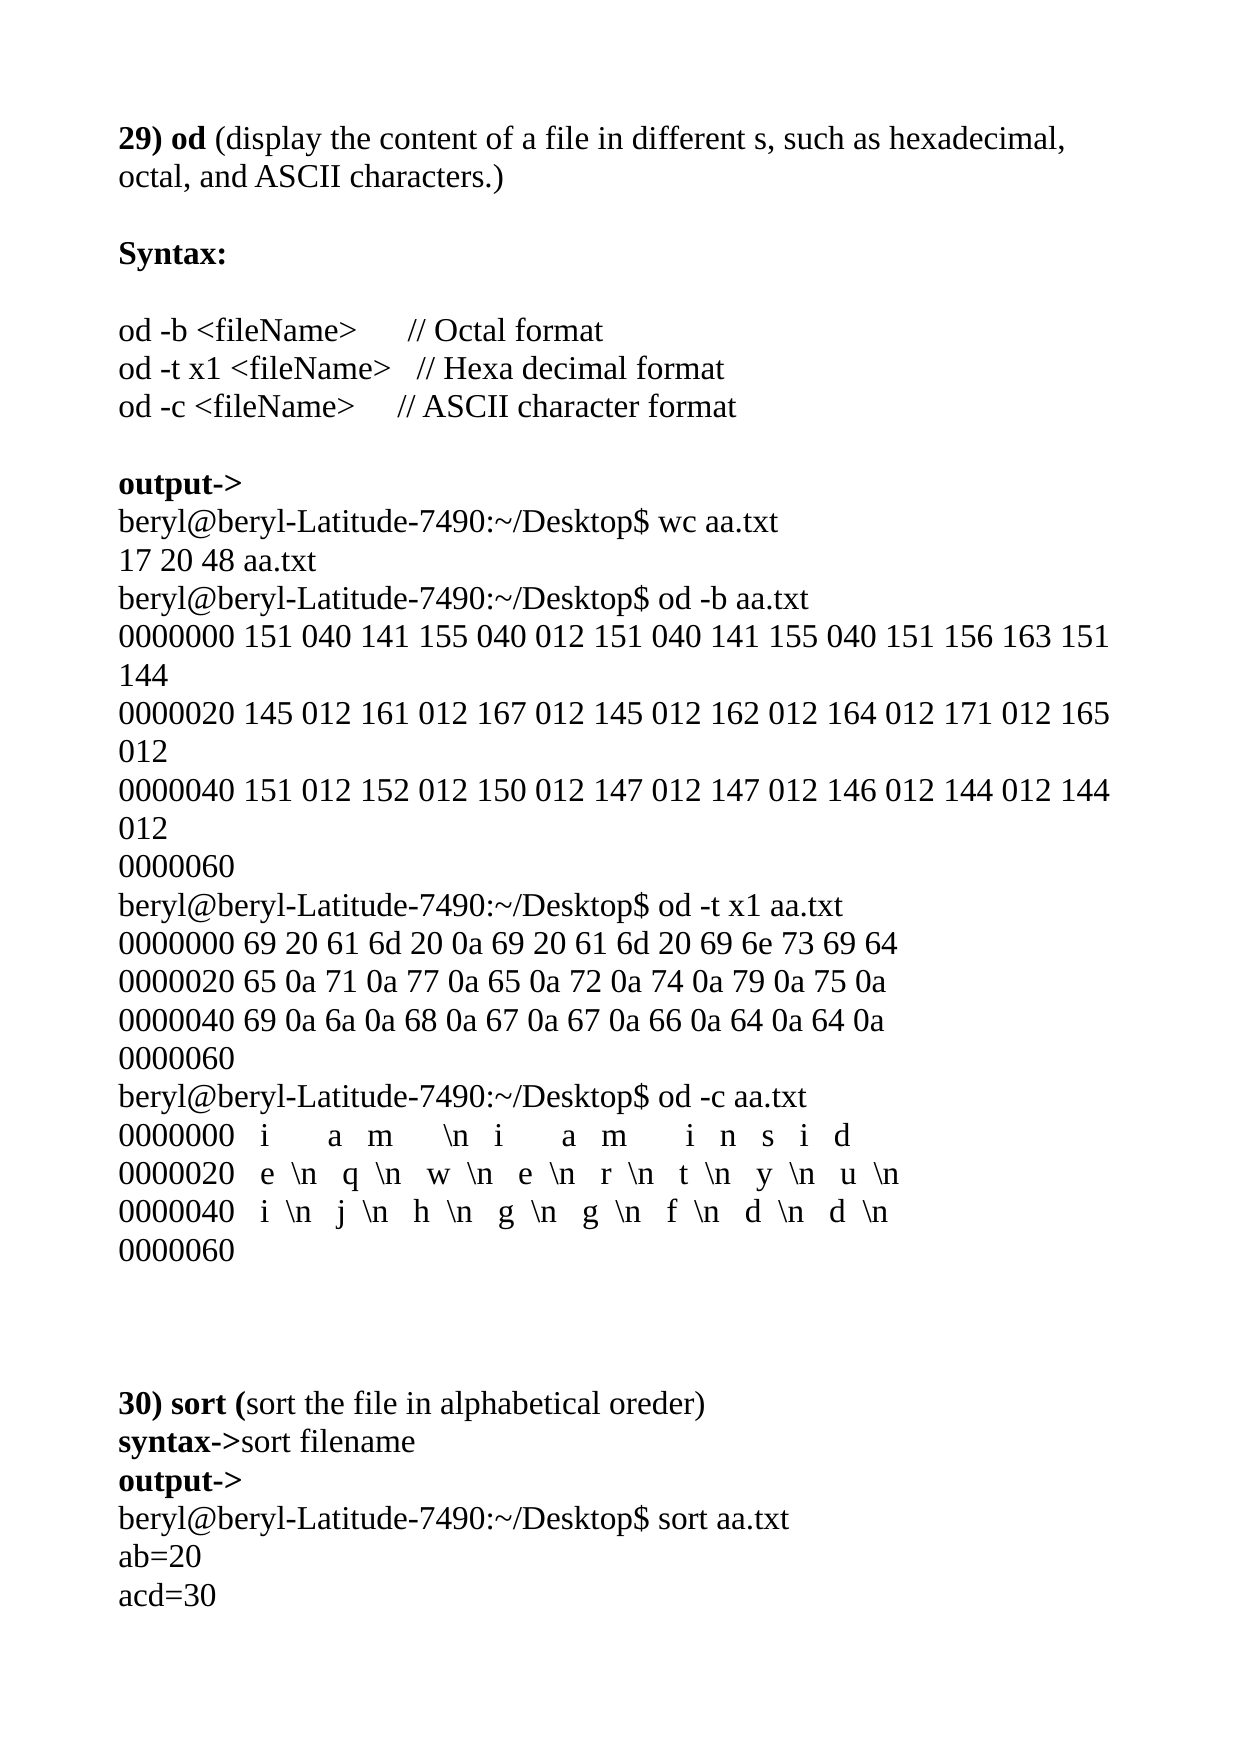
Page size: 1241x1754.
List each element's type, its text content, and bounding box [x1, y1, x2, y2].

text syntax->sort filename [118, 1421, 1122, 1460]
text 0000020 145 012 161 012 167 012 145 012 162 012 164 012 171 012 165 012 [118, 693, 1122, 770]
text 0000060 [118, 1038, 1122, 1076]
text 0000060 [118, 1230, 1122, 1268]
text beryl@beryl-Latitude-7490:~/Desktop$ od -b aa.txt [118, 578, 1122, 616]
text 0000020 e \n q \n w \n e \n r \n t \n y \n u \n [118, 1153, 1122, 1191]
text ab=20 [118, 1536, 1122, 1575]
text 0000000 151 040 141 155 040 012 151 040 141 155 040 151 156 163 151 144 [118, 616, 1122, 693]
text acd=30 [118, 1575, 1122, 1613]
text beryl@beryl-Latitude-7490:~/Desktop$ od -c aa.txt [118, 1076, 1122, 1115]
text output-> [118, 463, 1122, 501]
text beryl@beryl-Latitude-7490:~/Desktop$ wc aa.txt [118, 501, 1122, 540]
text 0000000 i a m \n i a m i n s i d [118, 1115, 1122, 1153]
text 29) od (display the content of a file in different s, such as hexadecimal, octal, and ASCII characters.) [118, 118, 1122, 195]
text 0000040 151 012 152 012 150 012 147 012 147 012 146 012 144 012 144 012 [118, 770, 1122, 846]
text beryl@beryl-Latitude-7490:~/Desktop$ od -t x1 aa.txt [118, 885, 1122, 923]
text 0000040 i \n j \n h \n g \n g \n f \n d \n d \n [118, 1191, 1122, 1230]
text od -t x1 <fileName> // Hexa decimal format [118, 348, 1122, 386]
text 0000040 69 0a 6a 0a 68 0a 67 0a 67 0a 66 0a 64 0a 64 0a [118, 1000, 1122, 1038]
text od -b <fileName> // Octal format [118, 310, 1122, 348]
text output-> [118, 1460, 1122, 1498]
text 0000060 [118, 846, 1122, 885]
text 17 20 48 aa.txt [118, 540, 1122, 578]
text od -c <fileName> // ASCII character format [118, 386, 1122, 425]
text 30) sort (sort the file in alphabetical oreder) [118, 1383, 1122, 1421]
text beryl@beryl-Latitude-7490:~/Desktop$ sort aa.txt [118, 1498, 1122, 1536]
text Syntax: [118, 233, 1122, 271]
text 0000000 69 20 61 6d 20 0a 69 20 61 6d 20 69 6e 73 69 64 [118, 923, 1122, 961]
text 0000020 65 0a 71 0a 77 0a 65 0a 72 0a 74 0a 79 0a 75 0a [118, 961, 1122, 1000]
